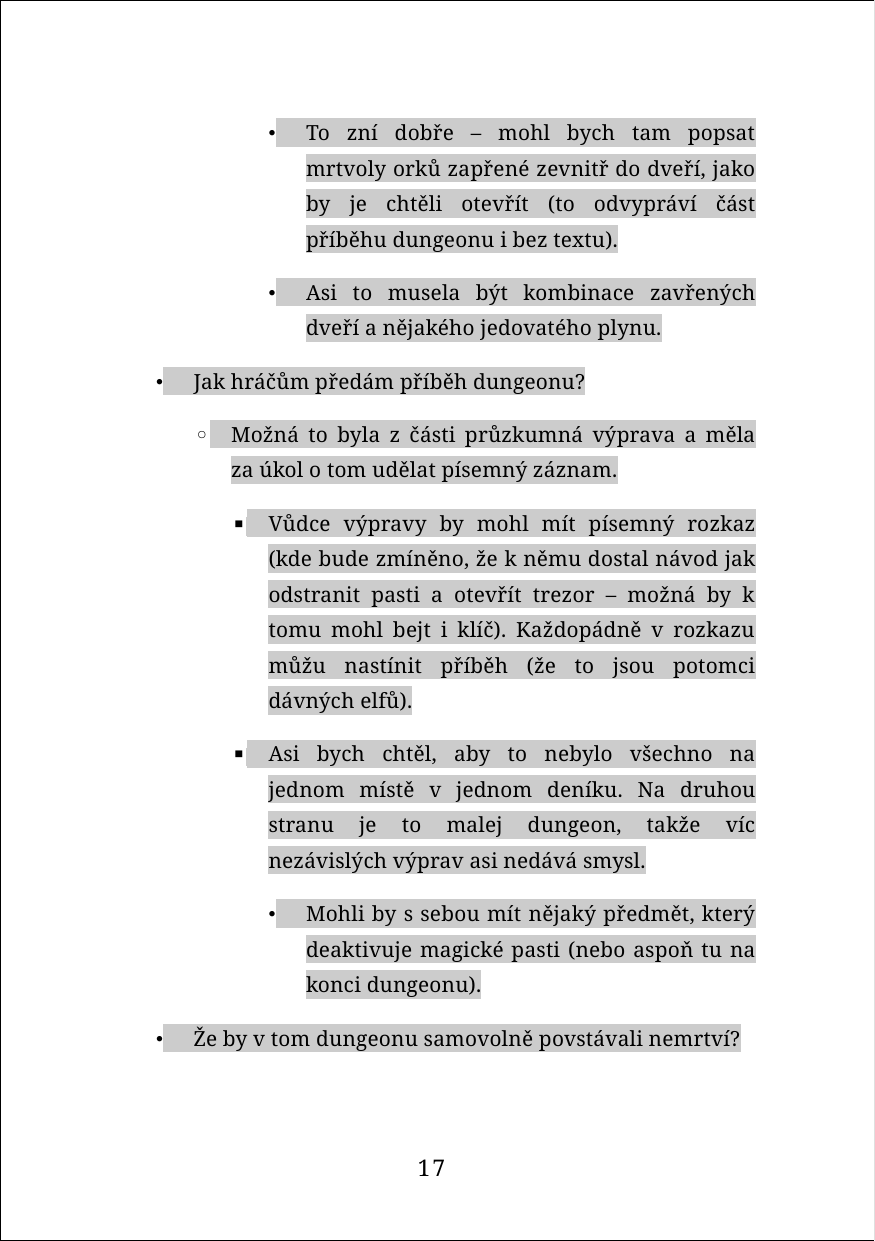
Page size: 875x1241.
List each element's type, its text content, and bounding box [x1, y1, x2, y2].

list Možná to byla z části průzkumná výprava a měla za úkol o tom udělat písemný záznam. [193, 420, 756, 484]
list Jak hráčům předám příběh dungeonu? [156, 367, 756, 395]
list To zní dobře – mohl bych tam popsat mrtvoly orků zapřené zevnitř do dveří, jako by je chtěli otevřít (to odvypráví část příběhu dungeonu i bez textu). [268, 118, 756, 253]
list Vůdce výpravy by mohl mít písemný rozkaz (kde bude zmíněno, že k němu dostal návod jak odstranit pasti a otevřít trezor – možná by k tomu mohl bejt i klíč). Každopádně v rozkazu můžu nastínit příběh (že to jsou potomci dávných elfů). [231, 509, 756, 715]
list Že by v tom dungeonu samovolně povstávali nemrtví? [156, 1024, 756, 1052]
list Mohli by s sebou mít nějaký předmět, který deaktivuje magické pasti (nebo aspoň tu na konci dungeonu). [268, 899, 756, 999]
list Asi bych chtěl, aby to nebylo všechno na jednom místě v jednom deníku. Na druhou stranu je to malej dungeon, takže víc nezávislých výprav asi nedává smysl. [231, 739, 756, 874]
list Asi to musela být kombinace zavřených dveří a nějakého jedovatého plynu. [268, 278, 756, 342]
